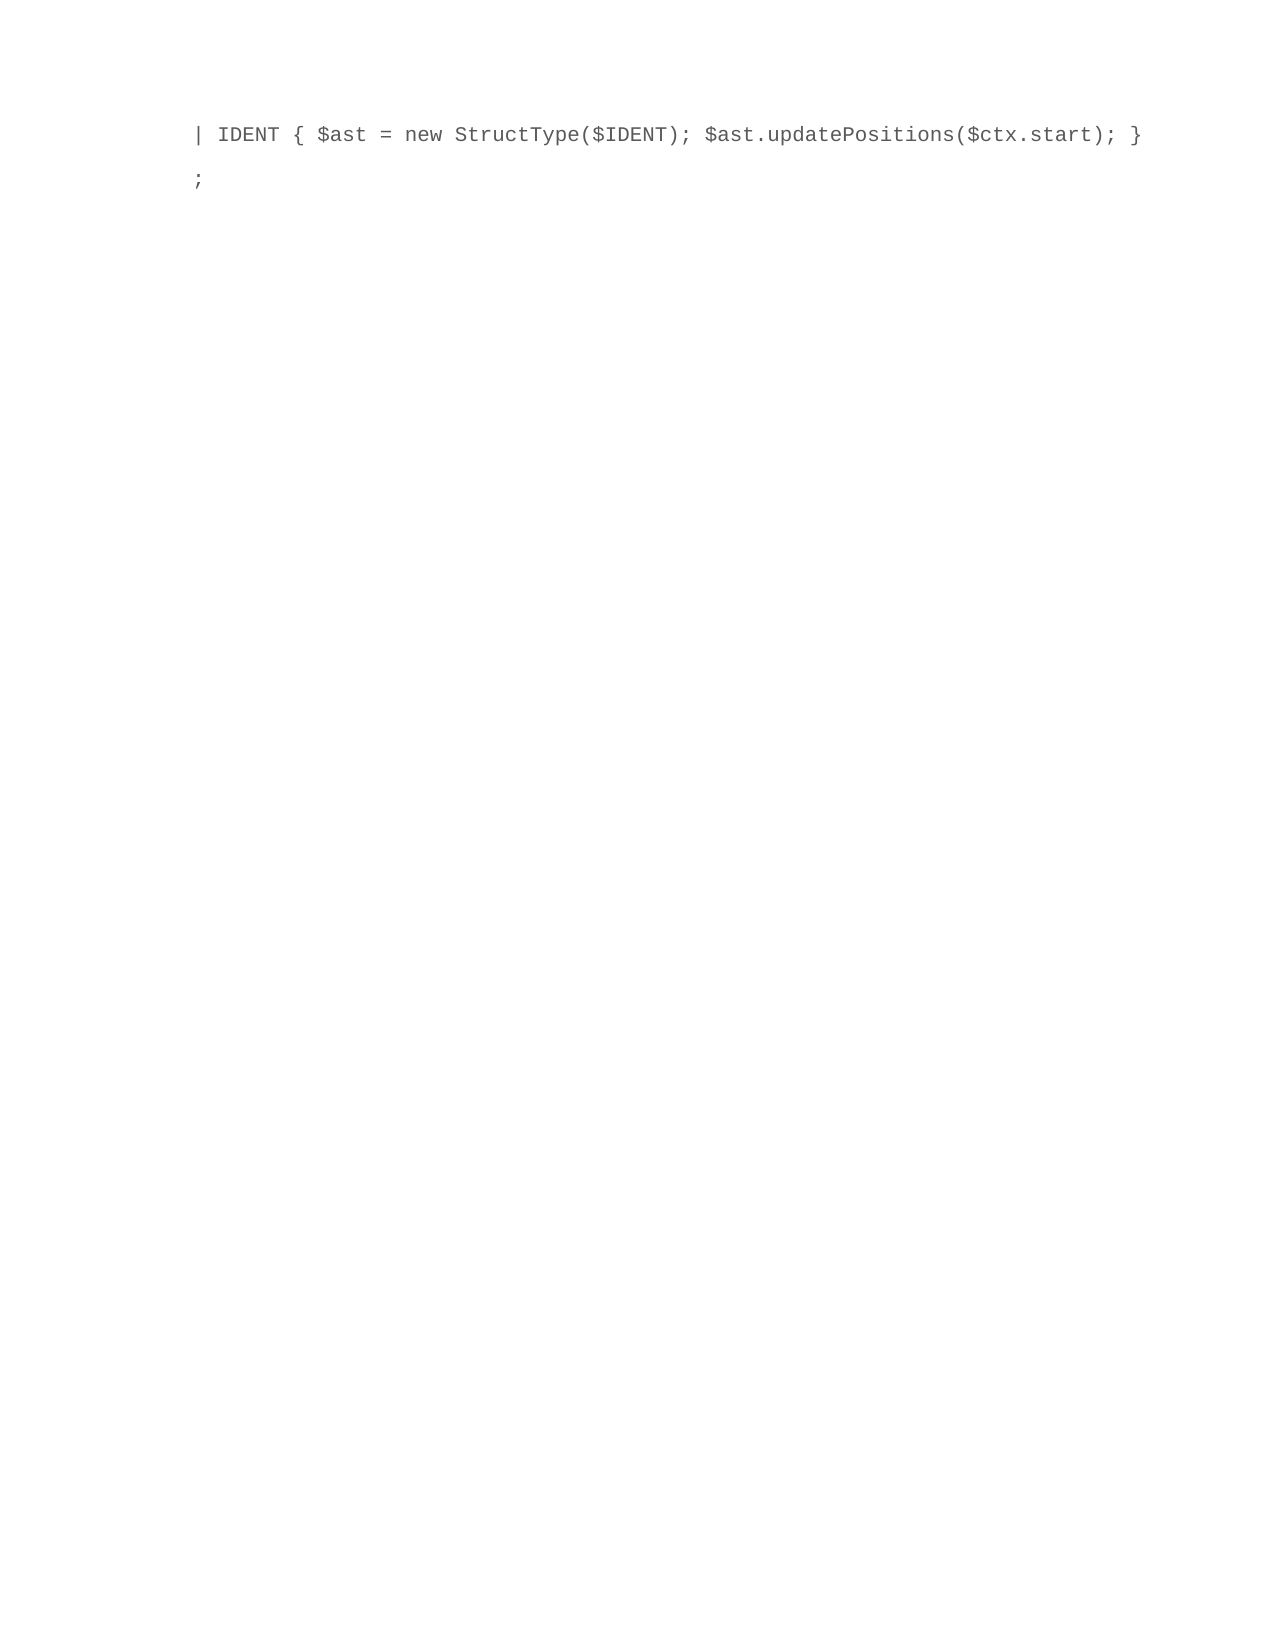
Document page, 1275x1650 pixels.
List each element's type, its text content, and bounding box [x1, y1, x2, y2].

text ; [118, 162, 1157, 192]
text | IDENT { $ast = new StructType($IDENT); $ast.updatePositions($ctx.start); } [118, 118, 1157, 148]
